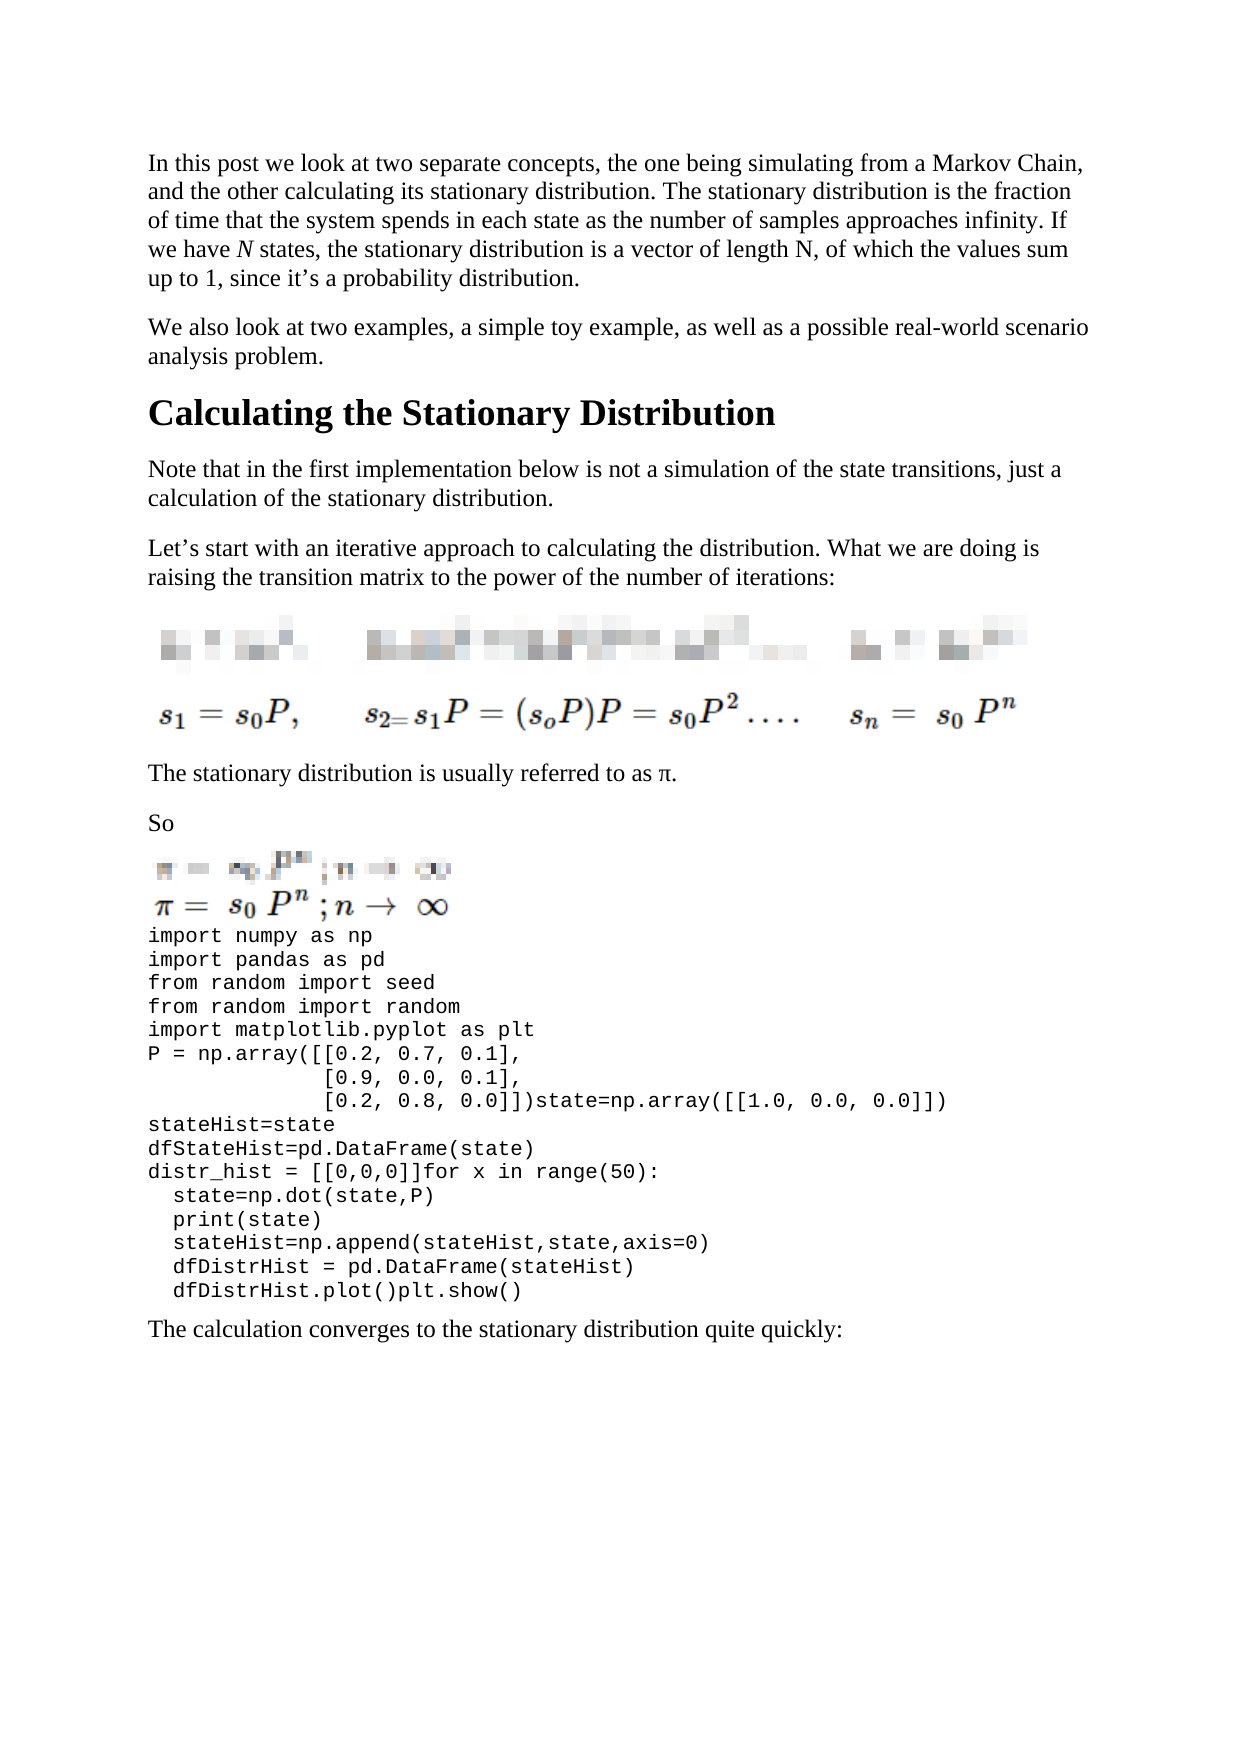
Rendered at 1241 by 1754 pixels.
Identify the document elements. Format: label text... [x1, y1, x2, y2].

text So [148, 808, 1093, 836]
text import numpy as np import pandas as pd from random import seed from random import random import matplotlib.pyplot as plt P = np.array([[0.2, 0.7, 0.1], [0.9, 0.0, 0.1], [0.2, 0.8, 0.0]])state=np.array([[1.0, 0.0, 0.0]]) stateHist=state dfStateHist=pd.DataFrame(state) distr_hist = [[0,0,0]]for x in range(50): state=np.dot(state,P) print(state) stateHist=np.append(stateHist,state,axis=0) dfDistrHist = pd.DataFrame(stateHist) dfDistrHist.plot()plt.show() [148, 925, 1093, 1303]
subtitle Calculating the Stationary Distribution [148, 391, 1093, 434]
text The calculation converges to the stationary distribution quite quickly: [148, 1314, 1093, 1342]
text Let’s start with an iterative approach to calculating the distribution. What we are doing is raising the transition matrix to the power of the number of iterations: [148, 533, 1093, 590]
text In this post we look at two separate concepts, the one being simulating from a Markov Chain, and the other calculating its stationary distribution. The stationary distribution is the fraction of time that the system spends in each state as the number of samples approaches infinity. If we have N states, the stationary distribution is a vector of length N, of which the values sum up to 1, since it’s a probability distribution. [148, 148, 1093, 291]
text The stationary distribution is usually referred to as π. [148, 758, 1093, 787]
text We also look at two examples, a simple toy example, as well as a possible real-world scenario analysis problem. [148, 312, 1093, 370]
text Note that in the first implementation below is not a simulation of the state transitions, just a calculation of the stationary distribution. [148, 454, 1093, 512]
